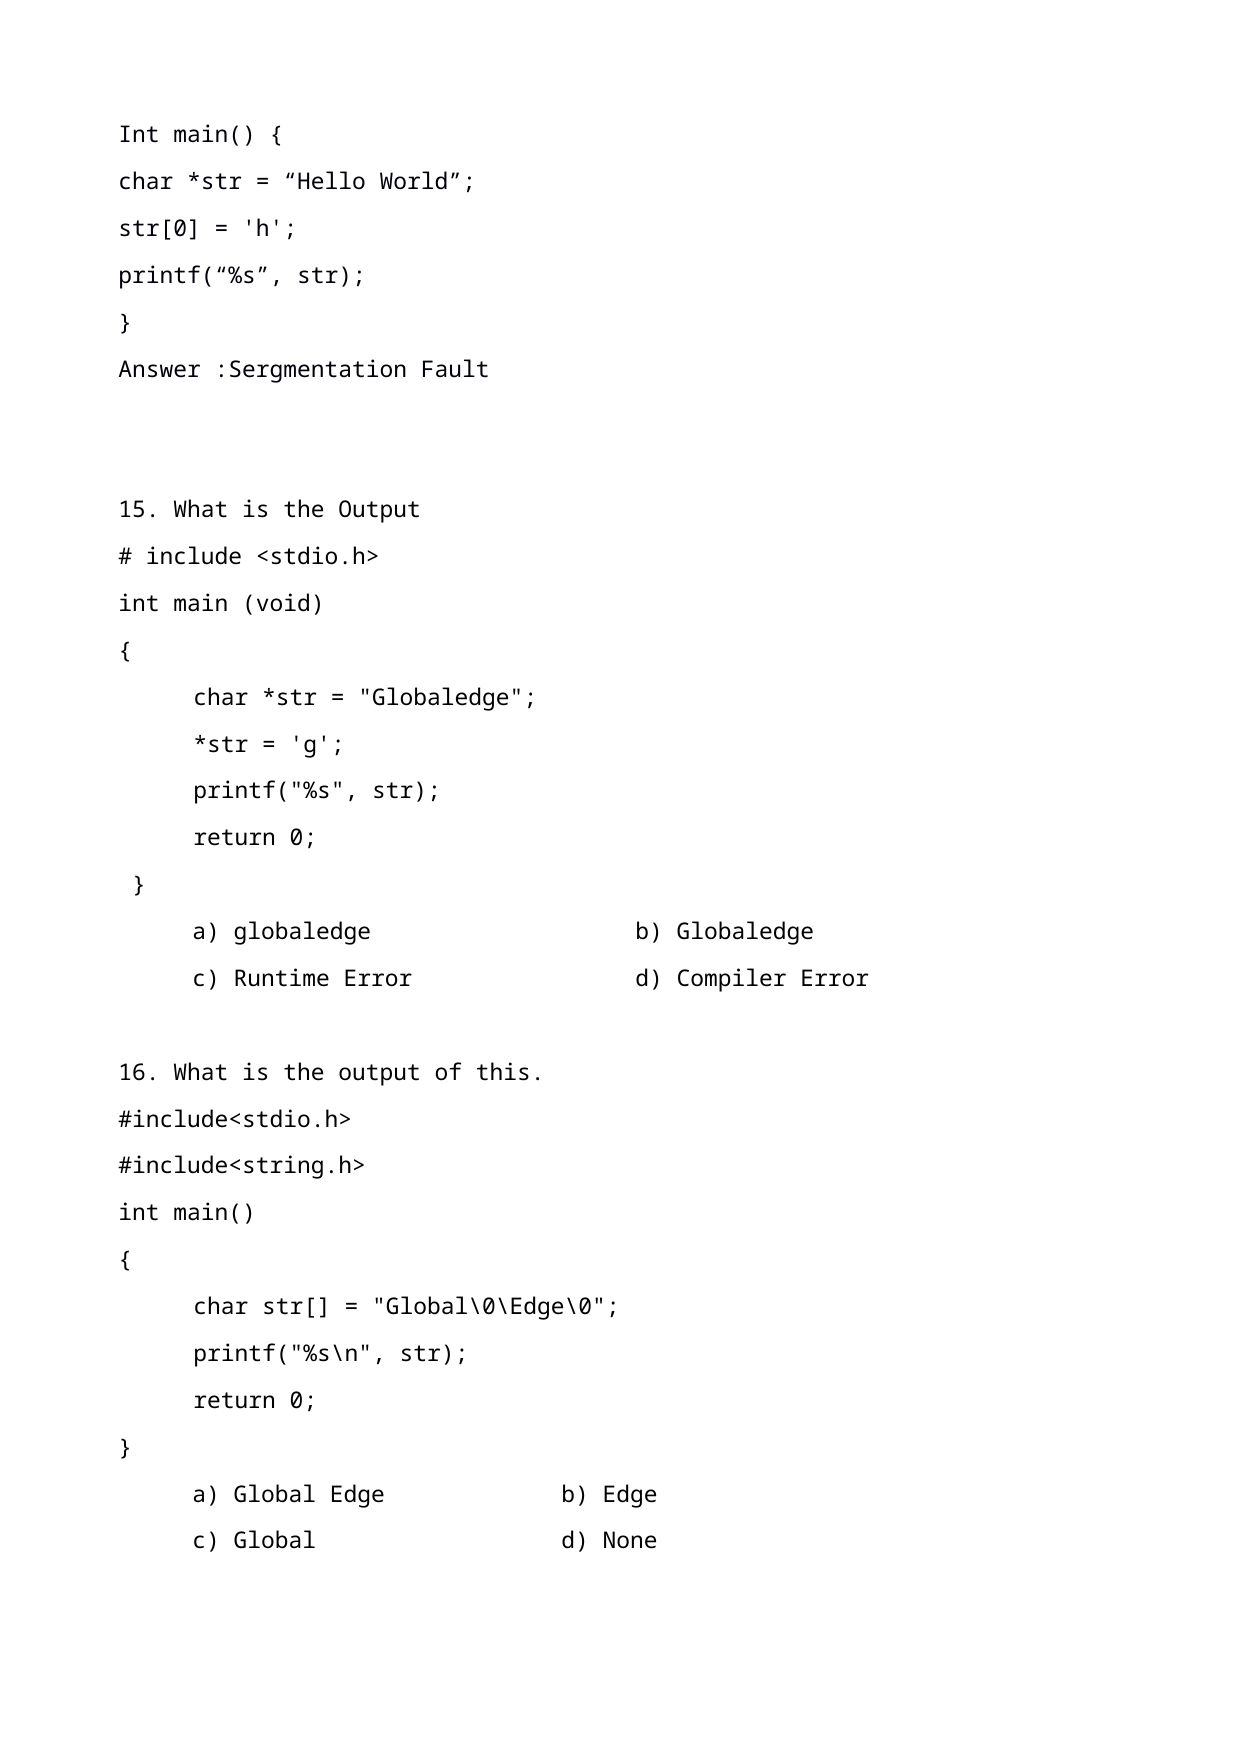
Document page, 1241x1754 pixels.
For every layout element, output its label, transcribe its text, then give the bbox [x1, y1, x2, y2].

text { [118, 1243, 1122, 1274]
text char *str = “Hello World”; [118, 165, 1122, 196]
text int main() [118, 1196, 1122, 1227]
text char *str = "Globaledge"; [118, 681, 1122, 712]
text 16. What is the output of this. [118, 1056, 1122, 1087]
text Answer :Sergmentation Fault [118, 352, 1122, 384]
text 15. What is the Output [118, 493, 1122, 524]
text int main (void) [118, 587, 1122, 618]
text # include <stdio.h> [118, 540, 1122, 571]
text #include<string.h> [118, 1149, 1122, 1181]
text char str[] = "Global\0\Edge\0"; [118, 1290, 1122, 1321]
text } [118, 868, 1122, 899]
text *str = 'g'; [118, 727, 1122, 759]
text return 0; [118, 1384, 1122, 1415]
text { [118, 634, 1122, 665]
text printf("%s\n", str); [118, 1337, 1122, 1368]
text str[0] = 'h'; [118, 212, 1122, 243]
text c) Runtime Error d) Compiler Error [118, 962, 1122, 993]
text #include<stdio.h> [118, 1102, 1122, 1134]
text Int main() { [118, 118, 1122, 149]
text } a) Global Edge b) Edge [118, 1431, 1122, 1509]
text } [118, 306, 1122, 337]
text a) globaledge b) Globaledge [118, 915, 1122, 946]
text printf("%s", str); [118, 774, 1122, 806]
text return 0; [118, 821, 1122, 852]
text printf(“%s”, str); [118, 259, 1122, 290]
text c) Global d) None [118, 1524, 1122, 1556]
